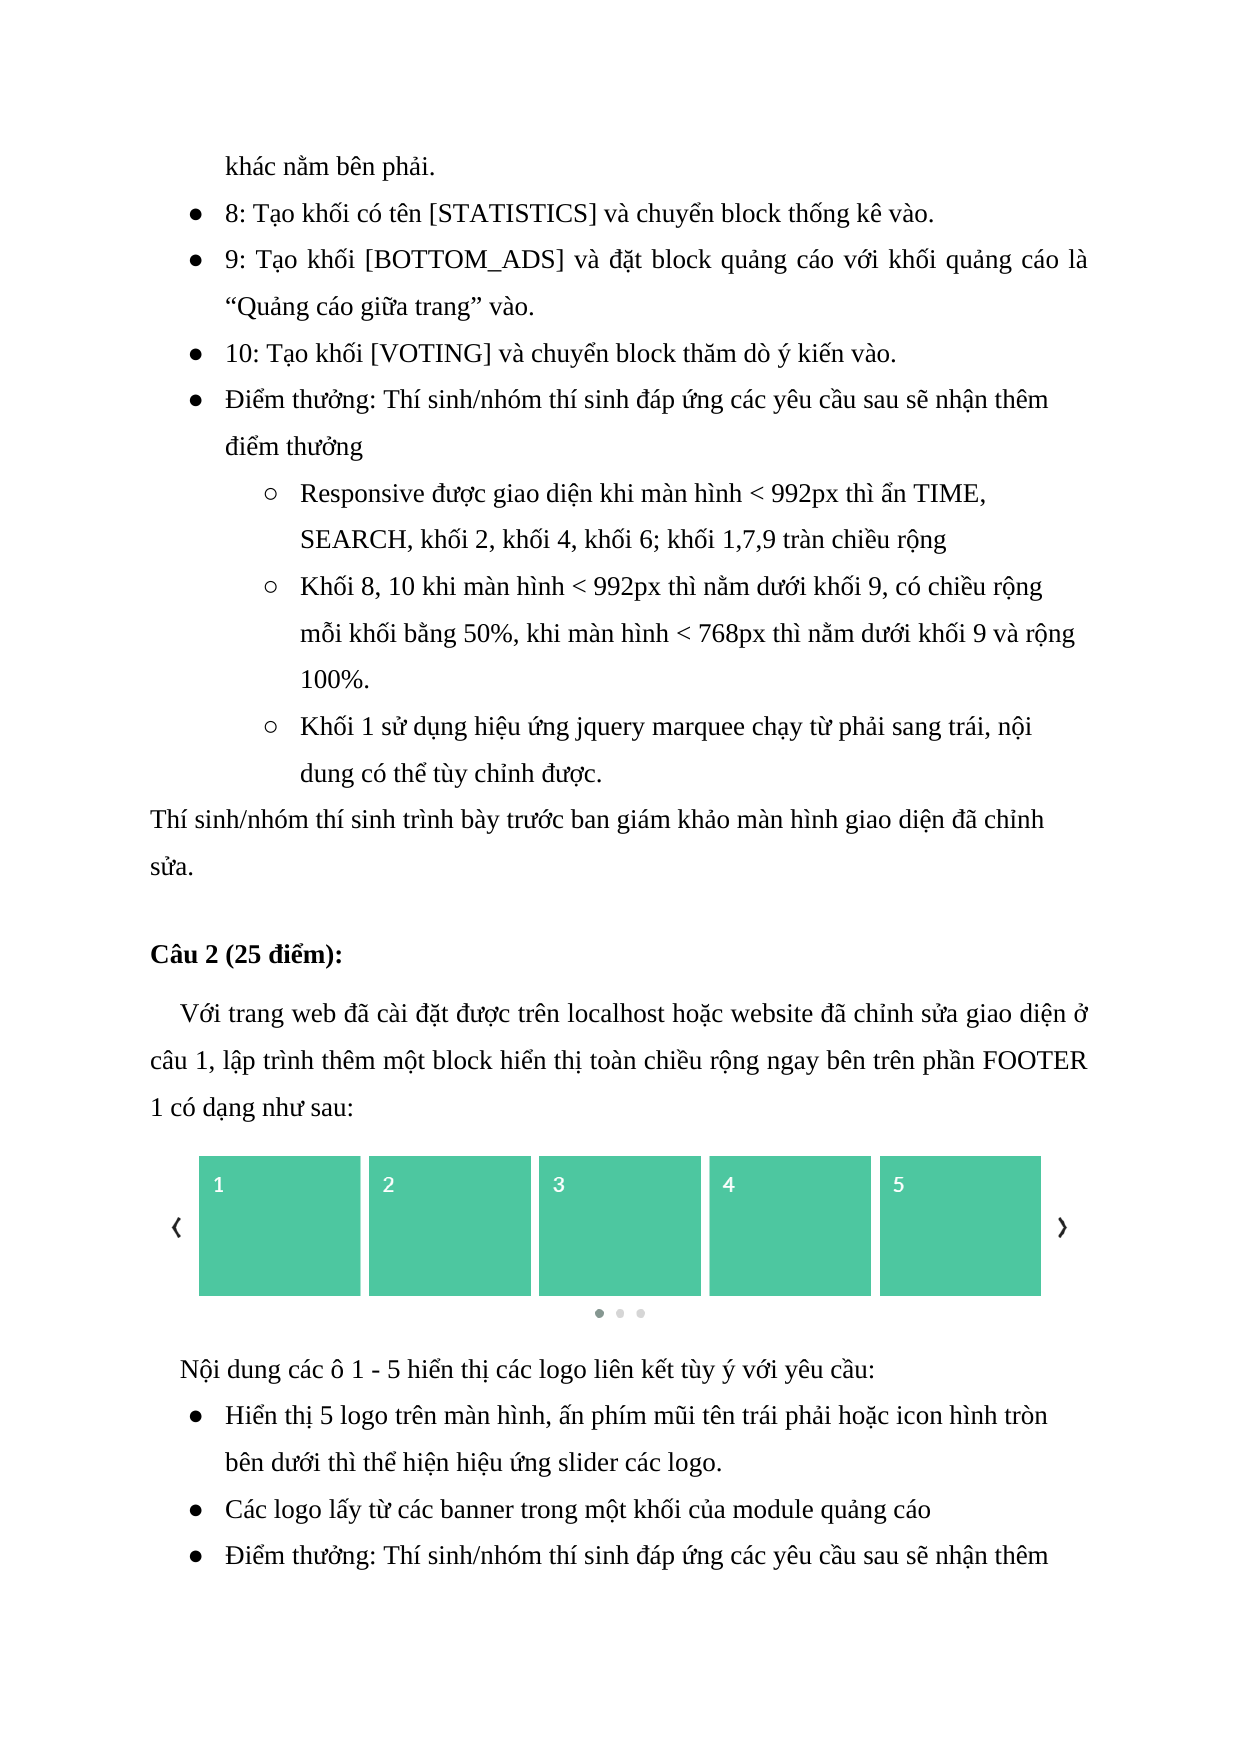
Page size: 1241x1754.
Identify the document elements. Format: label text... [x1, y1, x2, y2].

list Điểm thưởng: Thí sinh/nhóm thí sinh đáp ứng các yêu cầu sau sẽ nhận thêm [187, 1539, 1090, 1571]
text Nội dung các ô 1 - 5 hiển thị các logo liên kết tùy ý với yêu cầu: [150, 1353, 1090, 1384]
list Các logo lấy từ các banner trong một khối của module quảng cáo [187, 1493, 1090, 1524]
picture [150, 1137, 1091, 1340]
list Hiển thị 5 logo trên màn hình, ấn phím mũi tên trái phải hoặc icon hình tròn bên dưới thì thể hiện hiệu ứng slider các logo. [187, 1399, 1090, 1477]
list 10: Tạo khối [VOTING] và chuyển block thăm dò ý kiến vào. [187, 337, 1090, 368]
list 9: Tạo khối [BOTTOM_ADS] và đặt block quảng cáo với khối quảng cáo là “Quảng cáo giữa trang” vào. [187, 243, 1090, 321]
text Với trang web đã cài đặt được trên localhost hoặc website đã chỉnh sửa giao diện ở câu 1, lập trình thêm một block hiển thị toàn chiều rộng ngay bên trên phần FOOTER 1 có dạng như sau: [150, 997, 1090, 1122]
list Khối 1 sử dụng hiệu ứng jquery marquee chạy từ phải sang trái, nội dung có thể tùy chỉnh được. [262, 710, 1090, 788]
list Khối 8, 10 khi màn hình < 992px thì nằm dưới khối 9, có chiều rộng mỗi khối bằng 50%, khi màn hình < 768px thì nằm dưới khối 9 và rộng 100%. [262, 570, 1090, 694]
list 8: Tạo khối có tên [STATISTICS] và chuyển block thống kê vào. [187, 197, 1090, 228]
list Responsive được giao diện khi màn hình < 992px thì ẩn TIME, SEARCH, khối 2, khối 4, khối 6; khối 1,7,9 tràn chiều rộng [262, 477, 1090, 554]
list khác nằm bên phải. [187, 150, 1090, 181]
list Điểm thưởng: Thí sinh/nhóm thí sinh đáp ứng các yêu cầu sau sẽ nhận thêm điểm thưởng [187, 383, 1090, 461]
subtitle Câu 2 (25 điểm): [150, 938, 1090, 969]
text Thí sinh/nhóm thí sinh trình bày trước ban giám khảo màn hình giao diện đã chỉnh sửa. [150, 803, 1090, 881]
